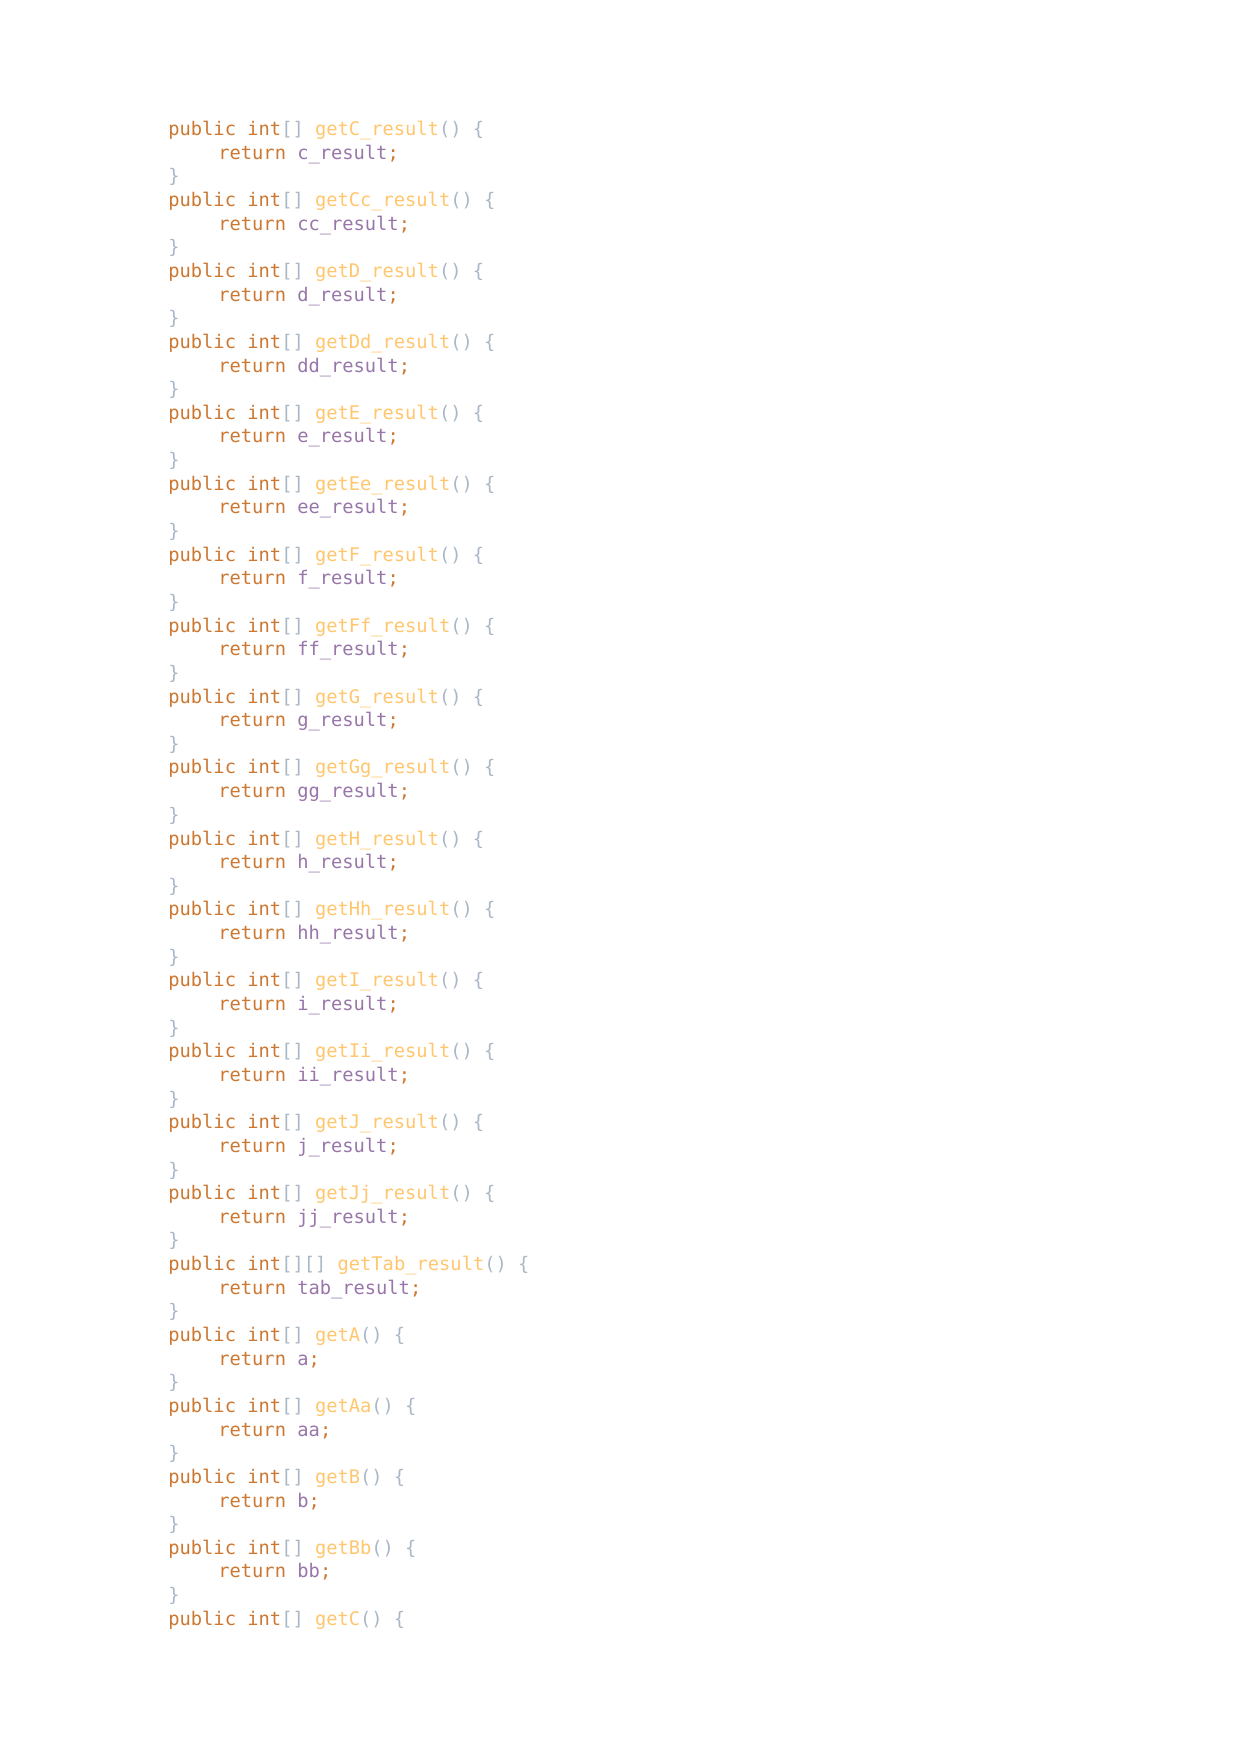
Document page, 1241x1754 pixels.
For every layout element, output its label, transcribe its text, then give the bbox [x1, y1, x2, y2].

text public int[] getC_result() { [118, 118, 1122, 142]
text return i_result; [118, 993, 1122, 1017]
text } [118, 307, 1122, 331]
text public int[] getB() { [118, 1466, 1122, 1489]
text } [118, 733, 1122, 757]
text } [118, 449, 1122, 473]
text return bb; [118, 1561, 1122, 1584]
text public int[] getF_result() { [118, 544, 1122, 567]
text public int[] getBb() { [118, 1537, 1122, 1561]
text } [118, 875, 1122, 898]
text return d_result; [118, 284, 1122, 307]
text public int[] getJ_result() { [118, 1111, 1122, 1135]
text return gg_result; [118, 780, 1122, 804]
text return cc_result; [118, 213, 1122, 236]
text } [118, 946, 1122, 969]
text } [118, 1300, 1122, 1324]
text public int[] getAa() { [118, 1395, 1122, 1419]
text public int[][] getTab_result() { [118, 1253, 1122, 1277]
text return c_result; [118, 142, 1122, 165]
text } [118, 1229, 1122, 1253]
text } [118, 804, 1122, 827]
text public int[] getHh_result() { [118, 898, 1122, 922]
text public int[] getH_result() { [118, 827, 1122, 851]
text } [118, 165, 1122, 189]
text return a; [118, 1348, 1122, 1371]
text public int[] getE_result() { [118, 402, 1122, 426]
text } [118, 1442, 1122, 1466]
text public int[] getFf_result() { [118, 615, 1122, 638]
text } [118, 520, 1122, 544]
text public int[] getGg_result() { [118, 757, 1122, 780]
text public int[] getDd_result() { [118, 331, 1122, 354]
text } [118, 1088, 1122, 1111]
text return ff_result; [118, 638, 1122, 662]
text } [118, 1513, 1122, 1537]
text return ee_result; [118, 496, 1122, 520]
text return j_result; [118, 1135, 1122, 1158]
text return f_result; [118, 567, 1122, 591]
text return b; [118, 1489, 1122, 1513]
text return aa; [118, 1419, 1122, 1442]
text return ii_result; [118, 1064, 1122, 1088]
text return e_result; [118, 426, 1122, 449]
text } [118, 1158, 1122, 1182]
text public int[] getC() { [118, 1608, 1122, 1631]
text public int[] getCc_result() { [118, 189, 1122, 213]
text } [118, 1584, 1122, 1608]
text public int[] getG_result() { [118, 686, 1122, 709]
text public int[] getEe_result() { [118, 473, 1122, 496]
text return h_result; [118, 851, 1122, 875]
text } [118, 378, 1122, 402]
text public int[] getIi_result() { [118, 1040, 1122, 1064]
text } [118, 236, 1122, 260]
text return dd_result; [118, 354, 1122, 378]
text } [118, 1371, 1122, 1395]
text return hh_result; [118, 922, 1122, 946]
text } [118, 662, 1122, 686]
text public int[] getJj_result() { [118, 1182, 1122, 1206]
text return jj_result; [118, 1206, 1122, 1229]
text return g_result; [118, 709, 1122, 733]
text return tab_result; [118, 1277, 1122, 1300]
text } [118, 1017, 1122, 1040]
text public int[] getA() { [118, 1324, 1122, 1348]
text public int[] getI_result() { [118, 969, 1122, 993]
text public int[] getD_result() { [118, 260, 1122, 284]
text } [118, 591, 1122, 615]
